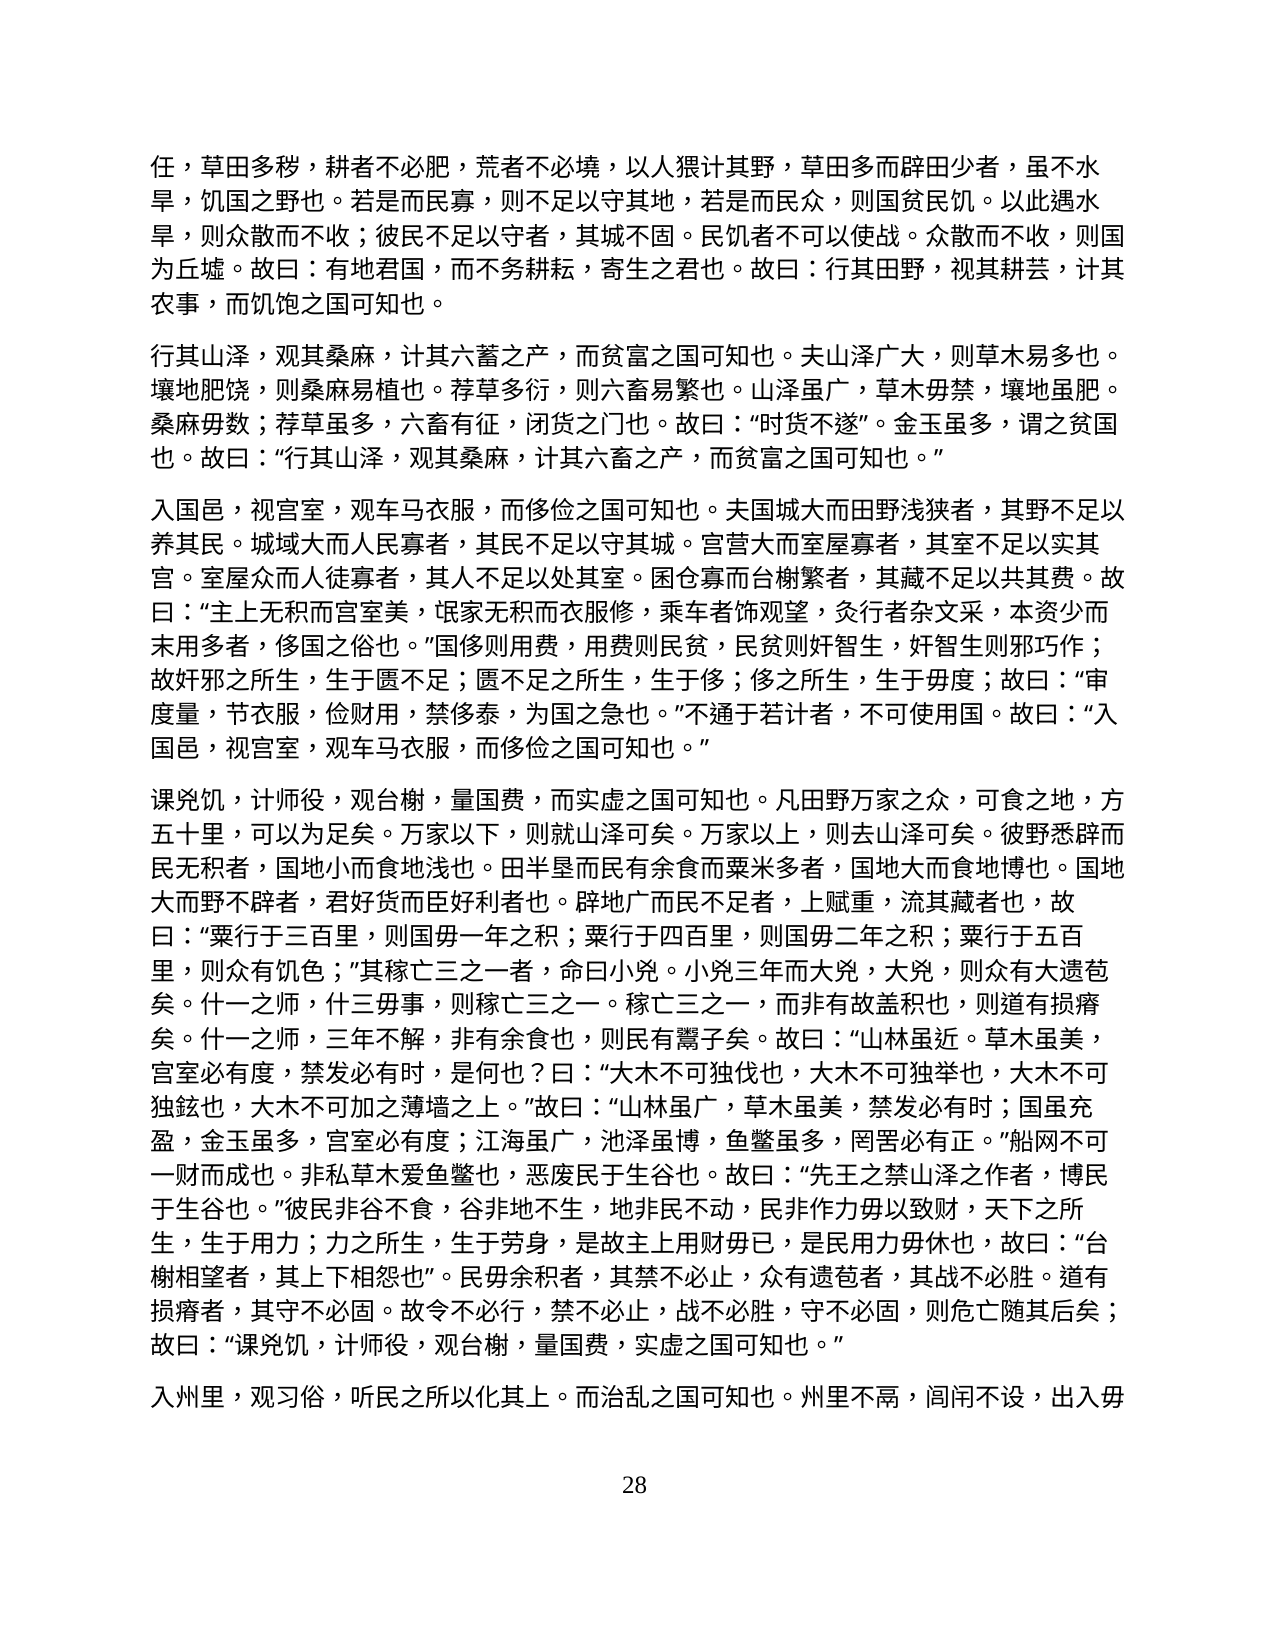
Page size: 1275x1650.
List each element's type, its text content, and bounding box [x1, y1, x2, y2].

text 课兇饥，计师役，观台榭，量国费，而实虚之国可知也。凡田野万家之众，可食之地，方五十里，可以为足矣。万家以下，则就山泽可矣。万家以上，则去山泽可矣。彼野悉辟而民无积者，国地小而食地浅也。田半垦而民有余食而粟米多者，国地大而食地博也。国地大而野不辟者，君好货而臣好利者也。辟地广而民不足者，上赋重，流其藏者也，故曰：“粟行于三百里，则国毋一年之积；粟行于四百里，则国毋二年之积；粟行于五百里，则众有饥色；”其稼亡三之一者，命曰小兇。小兇三年而大兇，大兇，则众有大遗苞矣。什一之师，什三毋事，则稼亡三之一。稼亡三之一，而非有故盖积也，则道有损瘠矣。什一之师，三年不解，非有余食也，则民有鬻子矣。故曰：“山林虽近。草木虽美，宫室必有度，禁发必有时，是何也？曰：“大木不可独伐也，大木不可独举也，大木不可独鉉也，大木不可加之薄墙之上。”故曰：“山林虽广，草木虽美，禁发必有时；国虽充盈，金玉虽多，宫室必有度；江海虽广，池泽虽博，鱼鳖虽多，罔罟必有正。”船网不可一财而成也。非私草木爱鱼鳖也，恶废民于生谷也。故曰：“先王之禁山泽之作者，博民于生谷也。”彼民非谷不食，谷非地不生，地非民不动，民非作力毋以致财，天下之所生，生于用力；力之所生，生于劳身，是故主上用财毋已，是民用力毋休也，故曰：“台榭相望者，其上下相怨也”。民毋余积者，其禁不必止，众有遗苞者，其战不必胜。道有损瘠者，其守不必固。故令不必行，禁不必止，战不必胜，守不必固，则危亡随其后矣；故曰：“课兇饥，计师役，观台榭，量国费，实虚之国可知也。” [150, 783, 1125, 1362]
text 任，草田多秽，耕者不必肥，荒者不必墝，以人猥计其野，草田多而辟田少者，虽不水旱，饥国之野也。若是而民寡，则不足以守其地，若是而民众，则国贫民饥。以此遇水旱，则众散而不收；彼民不足以守者，其城不固。民饥者不可以使战。众散而不收，则国为丘墟。故曰：有地君国，而不务耕耘，寄生之君也。故曰：行其田野，视其耕芸，计其农事，而饥饱之国可知也。 [150, 150, 1125, 320]
text 入州里，观习俗，听民之所以化其上。而治乱之国可知也。州里不鬲，闾闬不设，出入毋 [150, 1380, 1125, 1414]
text 行其山泽，观其桑麻，计其六蓄之产，而贫富之国可知也。夫山泽广大，则草木易多也。壤地肥饶，则桑麻易植也。荐草多衍，则六畜易繁也。山泽虽广，草木毋禁，壤地虽肥。桑麻毋数；荐草虽多，六畜有征，闭货之门也。故曰：“时货不遂”。金玉虽多，谓之贫国也。故曰：“行其山泽，观其桑麻，计其六畜之产，而贫富之国可知也。” [150, 338, 1125, 474]
text 入国邑，视宫室，观车马衣服，而侈俭之国可知也。夫国城大而田野浅狭者，其野不足以养其民。城域大而人民寡者，其民不足以守其城。宫营大而室屋寡者，其室不足以实其宫。室屋众而人徒寡者，其人不足以处其室。囷仓寡而台榭繁者，其藏不足以共其费。故曰：“主上无积而宫室美，氓家无积而衣服修，乘车者饰观望，灸行者杂文采，本资少而末用多者，侈国之俗也。”国侈则用费，用费则民贫，民贫则奸智生，奸智生则邪巧作；故奸邪之所生，生于匮不足；匮不足之所生，生于侈；侈之所生，生于毋度；故曰：“审度量，节衣服，俭财用，禁侈泰，为国之急也。”不通于若计者，不可使用国。故曰：“入国邑，视宫室，观车马衣服，而侈俭之国可知也。” [150, 492, 1125, 765]
